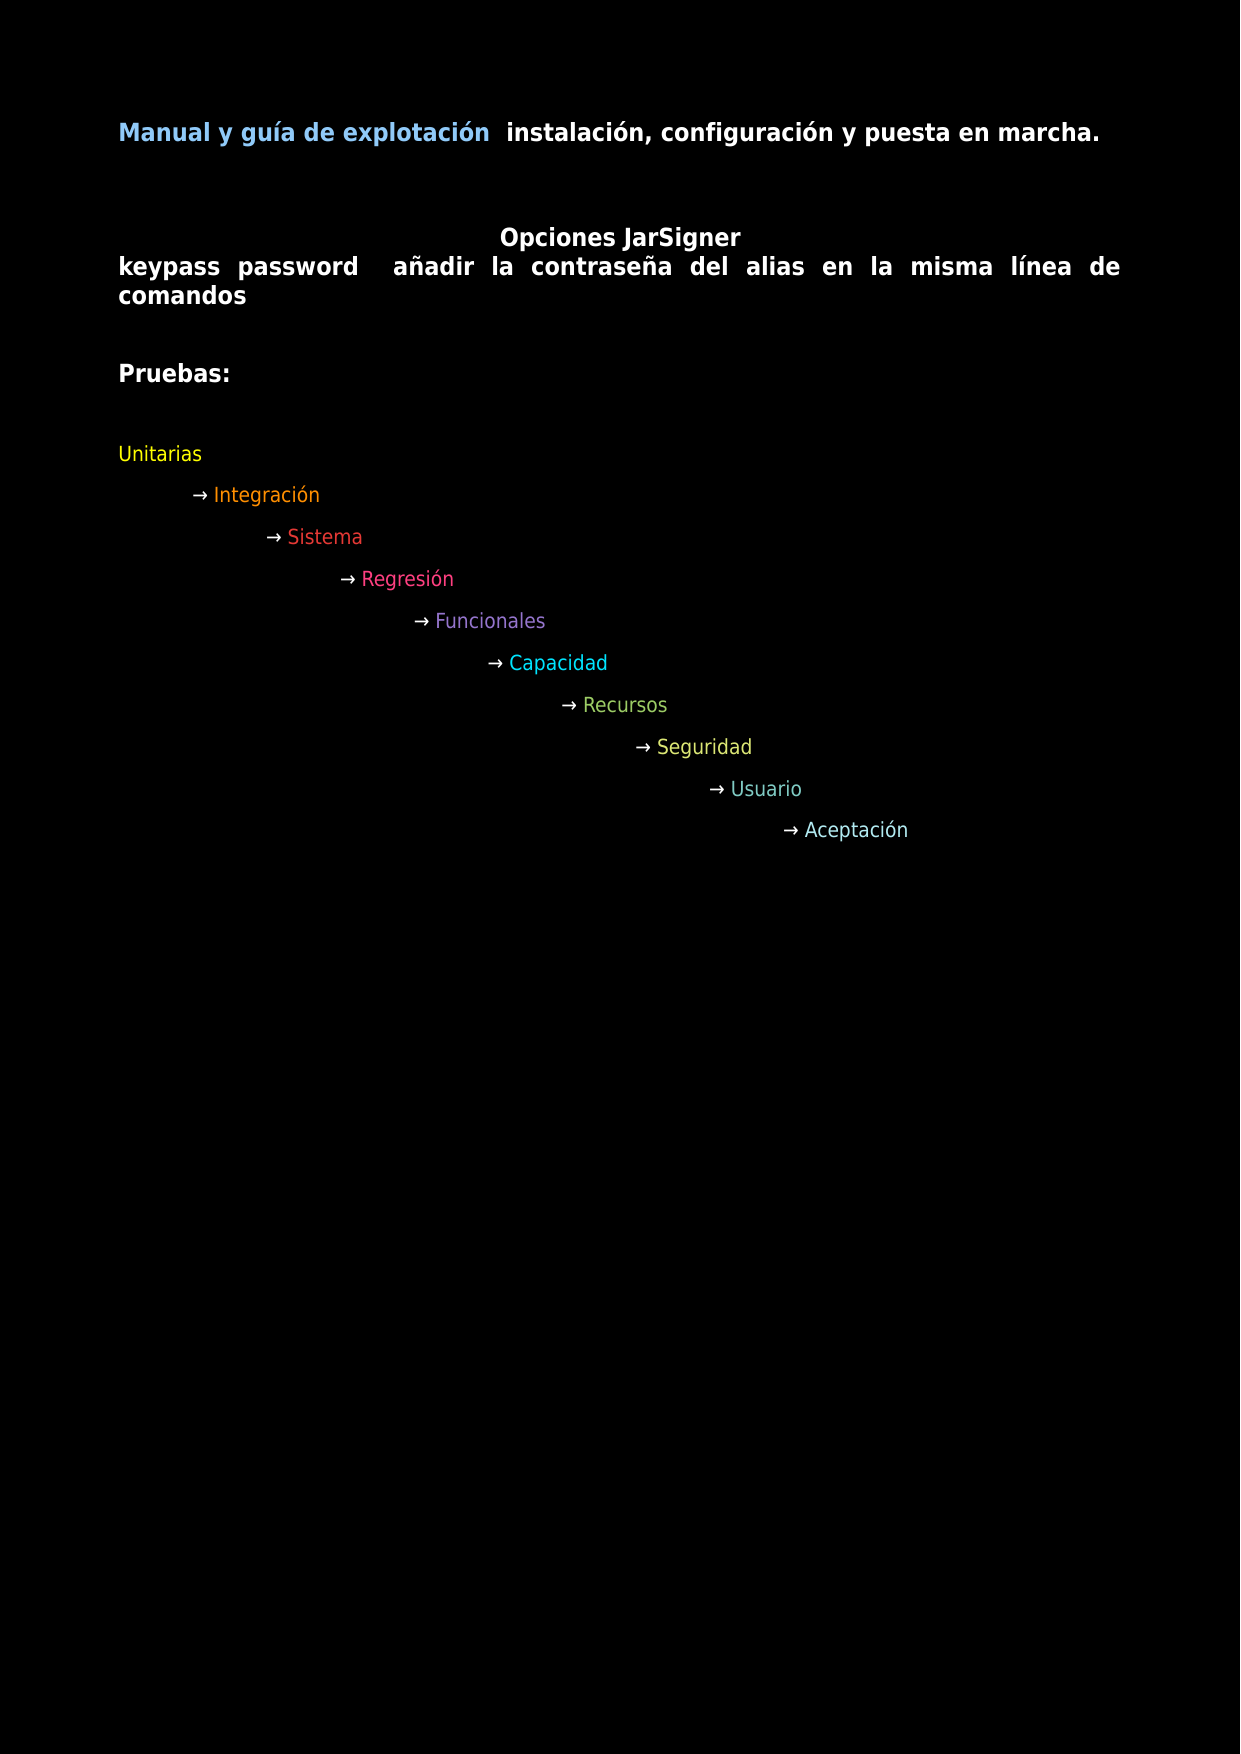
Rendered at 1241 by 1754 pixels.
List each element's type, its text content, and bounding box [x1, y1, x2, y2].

text → Usuario [118, 771, 1122, 801]
text → Capacidad [118, 645, 1122, 675]
text Manual y guía de explotación instalación, configuración y puesta en marcha. [118, 118, 1122, 147]
text → Aceptación [118, 813, 1122, 843]
text → Sistema [118, 519, 1122, 549]
text Opciones JarSigner [118, 223, 1122, 252]
text → Regresión [118, 561, 1122, 591]
text → Integración [118, 478, 1122, 508]
text keypass password añadir la contraseña del alias en la misma línea de comandos [118, 252, 1122, 310]
text Unitarias [118, 436, 1122, 466]
text → Funcionales [118, 603, 1122, 633]
text → Recursos [118, 687, 1122, 717]
text → Seguridad [118, 729, 1122, 759]
text Pruebas: [118, 359, 1122, 388]
